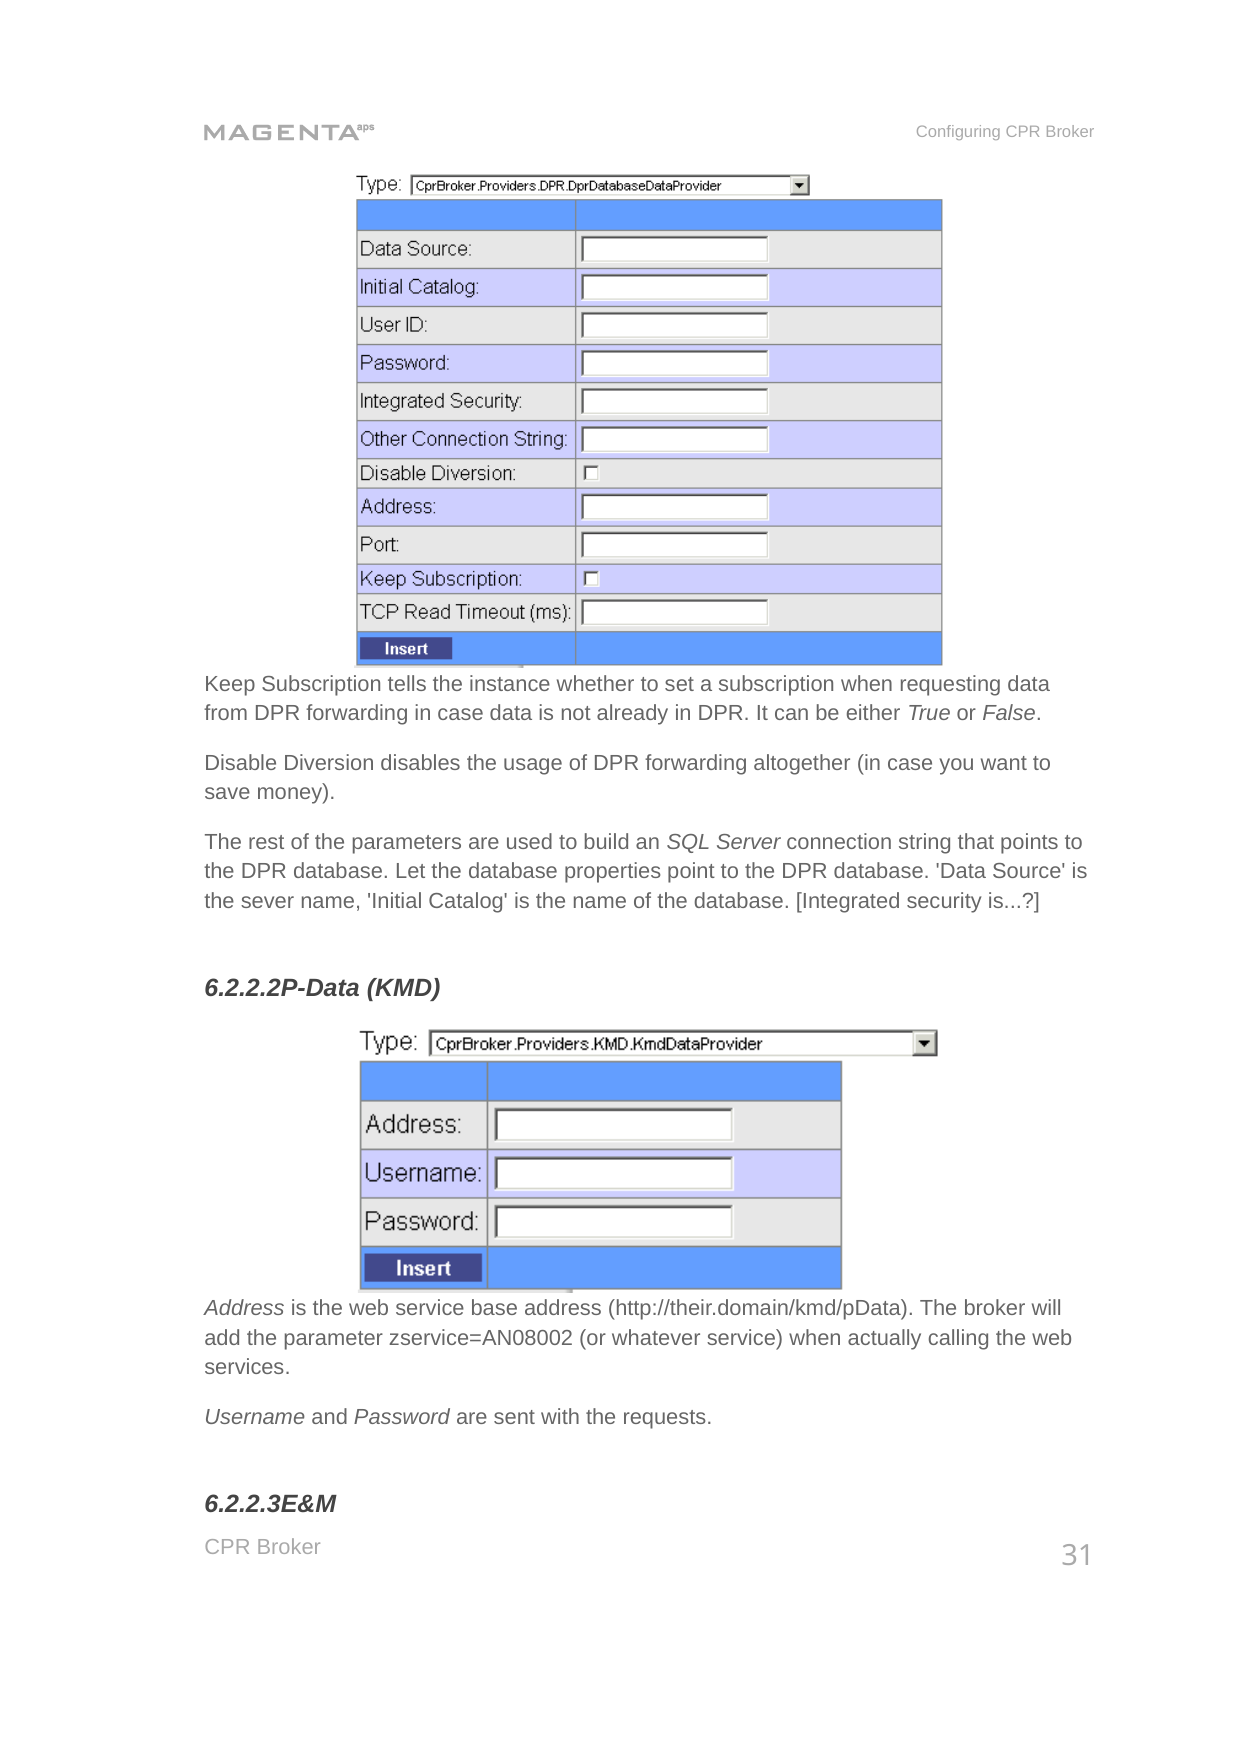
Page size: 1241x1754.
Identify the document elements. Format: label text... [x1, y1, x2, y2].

picture [354, 171, 945, 668]
picture [357, 1022, 941, 1293]
subtitle P-Data (KMD) [204, 949, 1094, 1008]
text Disable Diversion disables the usage of DPR forwarding altogether (in case you want to save money). [204, 747, 1094, 806]
text Keep Subscription tells the instance whether to set a subscription when requesting data from DPR forwarding in case data is not already in DPR. It can be either True or False. [204, 171, 1094, 726]
text The rest of the parameters are used to build an SQL Server connection string that points to the DPR database. Let the database properties point to the DPR database. 'Data Source' is the sever name, 'Initial Catalog' is the name of the database. [Integrated security is...?] [204, 826, 1094, 914]
text Address is the web service base address (http://their.domain/kmd/pData). The broker will add the parameter zservice=AN08002 (or whatever service) when actually calling the web services. [204, 1022, 1094, 1380]
text Username and Password are sent with the requests. [204, 1401, 1094, 1430]
subtitle E&M [204, 1465, 1094, 1524]
